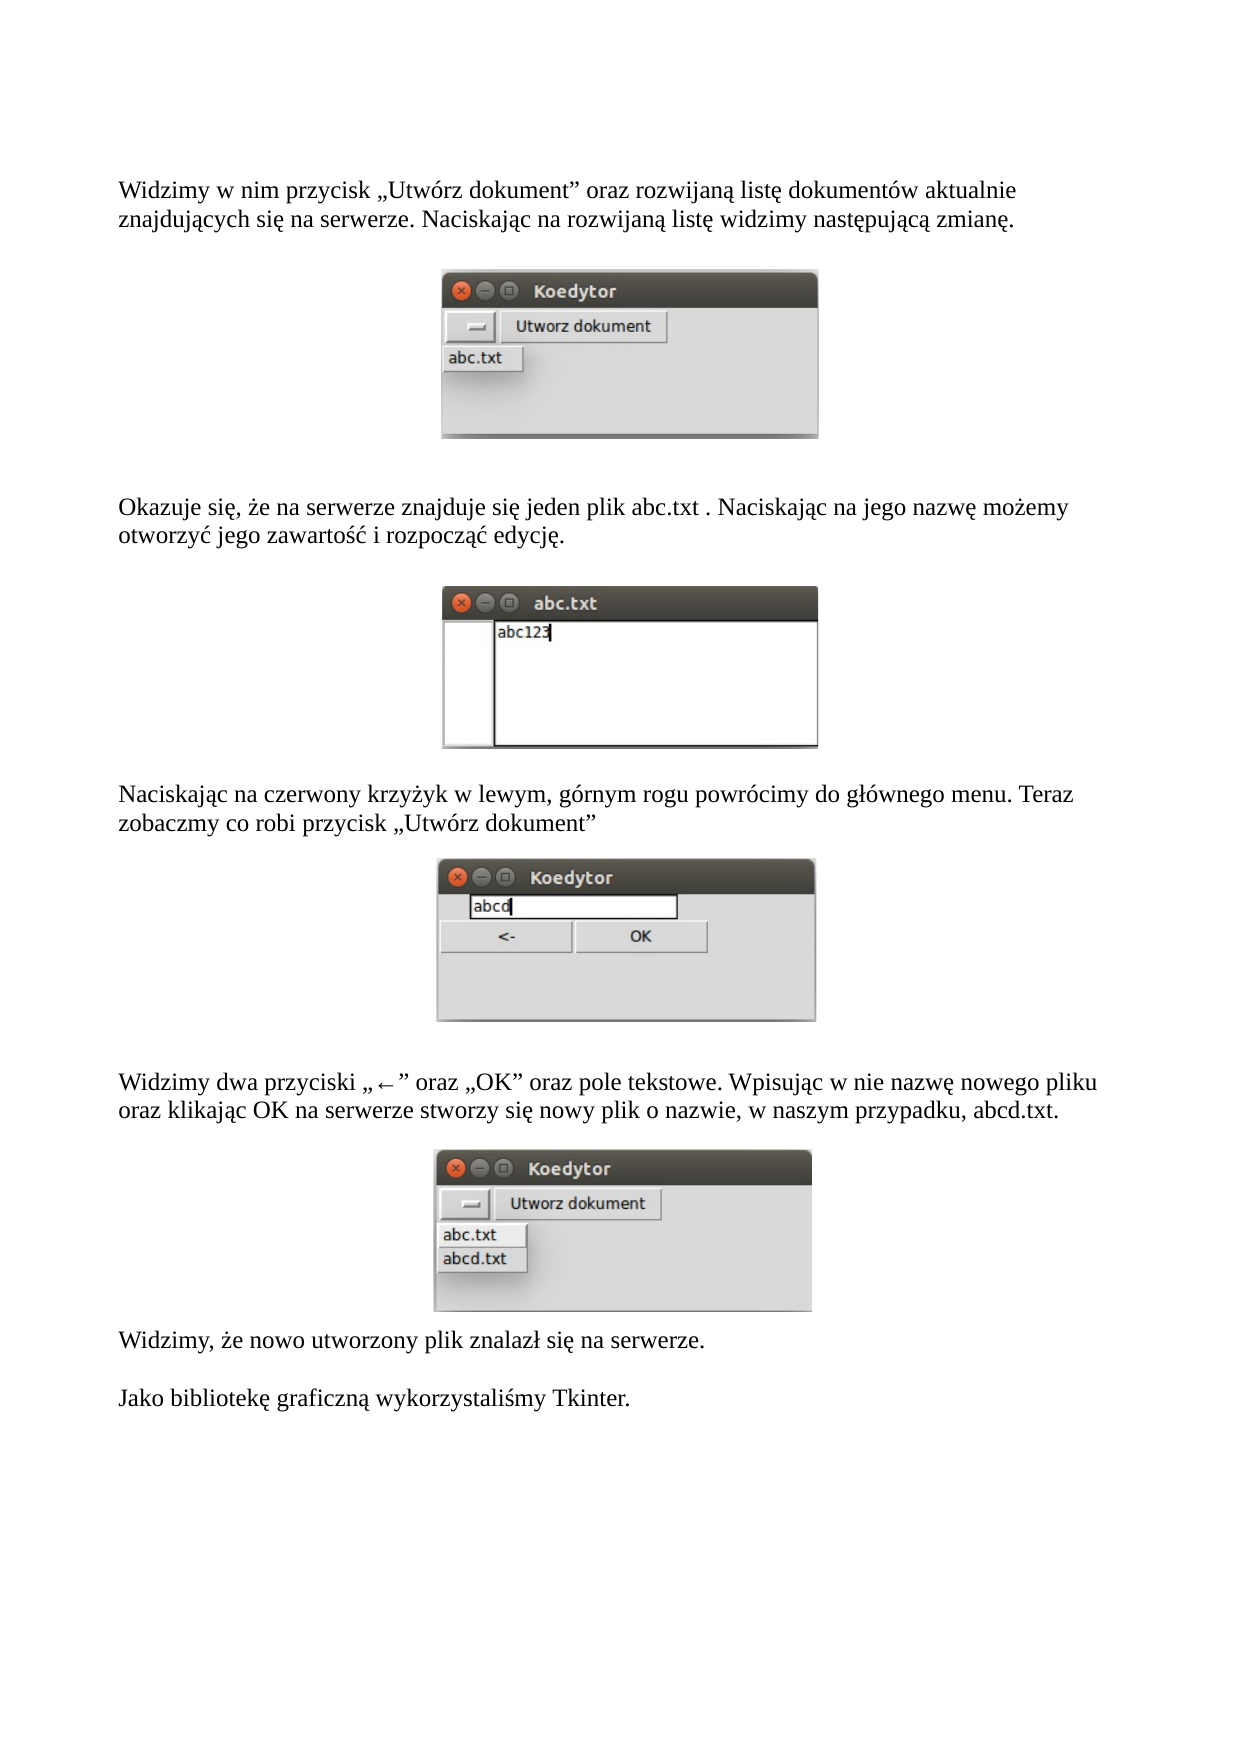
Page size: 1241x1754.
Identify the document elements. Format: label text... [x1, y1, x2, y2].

text Widzimy dwa przyciski „←” oraz „OK” oraz pole tekstowe. Wpisując w nie nazwę nowego pliku oraz klikając OK na serwerze stworzy się nowy plik o nazwie, w naszym przypadku, abcd.txt. [118, 1067, 1122, 1124]
picture [442, 586, 819, 749]
text Widzimy, że nowo utworzony plik znalazł się na serwerze. [118, 1326, 1122, 1354]
text Okazuje się, że na serwerze znajduje się jeden plik abc.txt . Naciskając na jego nazwę możemy otworzyć jego zawartość i rozpocząć edycję. [118, 492, 1122, 549]
picture [433, 1149, 812, 1312]
text Widzimy w nim przycisk „Utwórz dokument” oraz rozwijaną listę dokumentów aktualnie znajdujących się na serwerze. Naciskając na rozwijaną listę widzimy następującą zmianę. [118, 176, 1122, 233]
picture [436, 858, 817, 1022]
text Jako bibliotekę graficzną wykorzystaliśmy Tkinter. [118, 1383, 1122, 1412]
text Naciskając na czerwony krzyżyk w lewym, górnym rogu powrócimy do głównego menu. Teraz zobaczmy co robi przycisk „Utwórz dokument” [118, 779, 1122, 837]
picture [441, 269, 819, 439]
